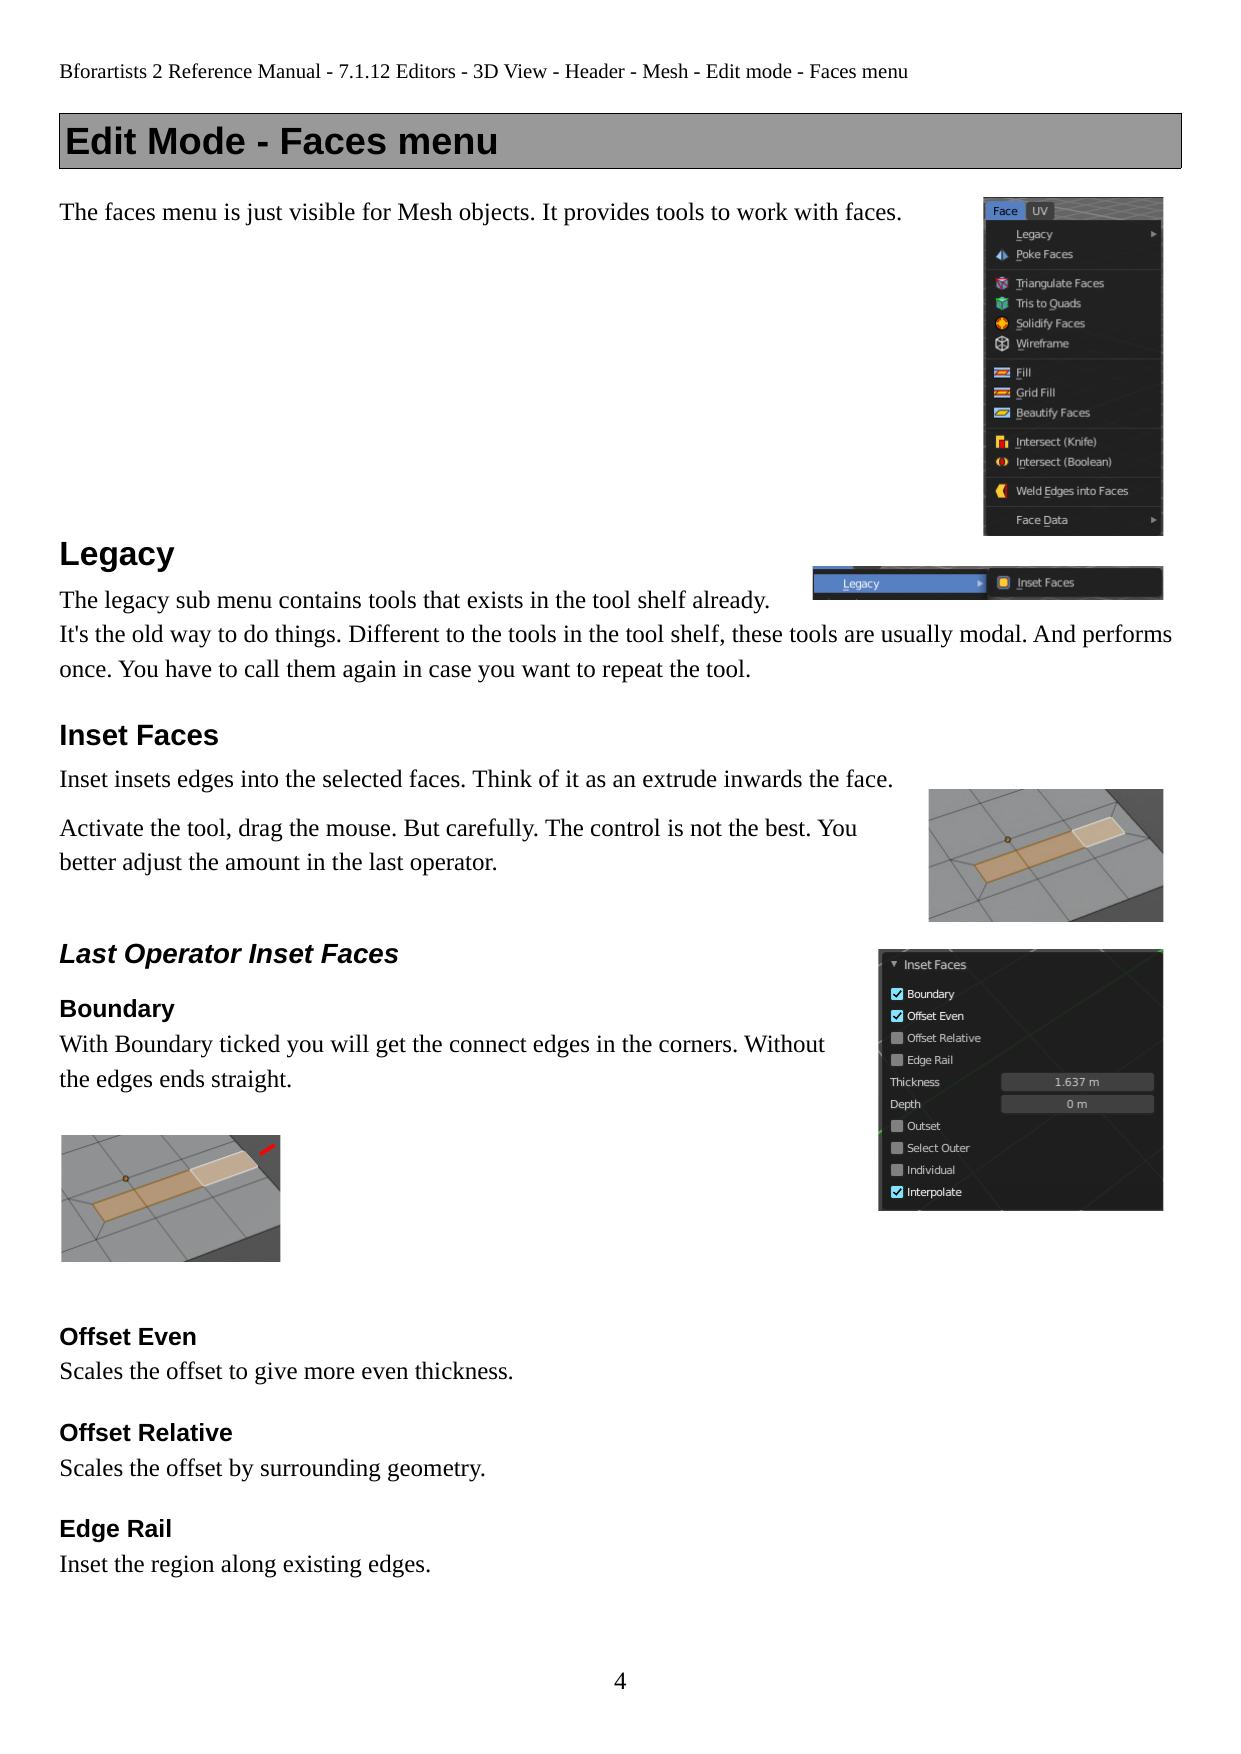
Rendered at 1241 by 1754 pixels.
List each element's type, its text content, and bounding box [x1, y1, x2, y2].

table_header Edit Mode - Faces menu [60, 114, 1181, 168]
text With Boundary ticked you will get the connect edges in the corners. Without the edges ends straight. [59, 1029, 878, 1092]
subtitle Edge Rail [59, 1514, 1181, 1543]
subtitle Offset Relative [59, 1418, 1181, 1446]
picture [983, 197, 1164, 536]
text Activate the tool, drag the mouse. But carefully. The control is not the best. You better adjust the amount in the last operator. [59, 813, 928, 876]
subtitle [1164, 994, 1181, 1023]
subtitle Legacy [59, 534, 1181, 572]
picture [928, 789, 1164, 922]
subtitle Offset Even [59, 1322, 1181, 1350]
text Scales the offset to give more even thickness. [59, 1356, 1181, 1385]
text Inset the region along existing edges. [59, 1549, 1181, 1578]
text The faces menu is just visible for Mesh objects. It provides tools to work with faces. [59, 197, 983, 225]
text Inset insets edges into the selected faces. Think of it as an extrude inwards the face. [59, 764, 1181, 792]
text Scales the offset by surrounding geometry. [59, 1453, 1181, 1481]
subtitle Inset Faces [59, 717, 1181, 751]
picture [61, 1135, 281, 1262]
text The legacy sub menu contains tools that exists in the tool shelf already. It's the old way to do things. Different to the tools in the tool shelf, these tools are usually modal. And performs once. You have to call them again in case you want to repeat the tool. [59, 585, 1181, 683]
picture [878, 949, 1164, 1211]
picture [812, 566, 1164, 600]
subtitle Last Operator Inset Faces [59, 938, 1181, 969]
subtitle Boundary [59, 994, 878, 1023]
